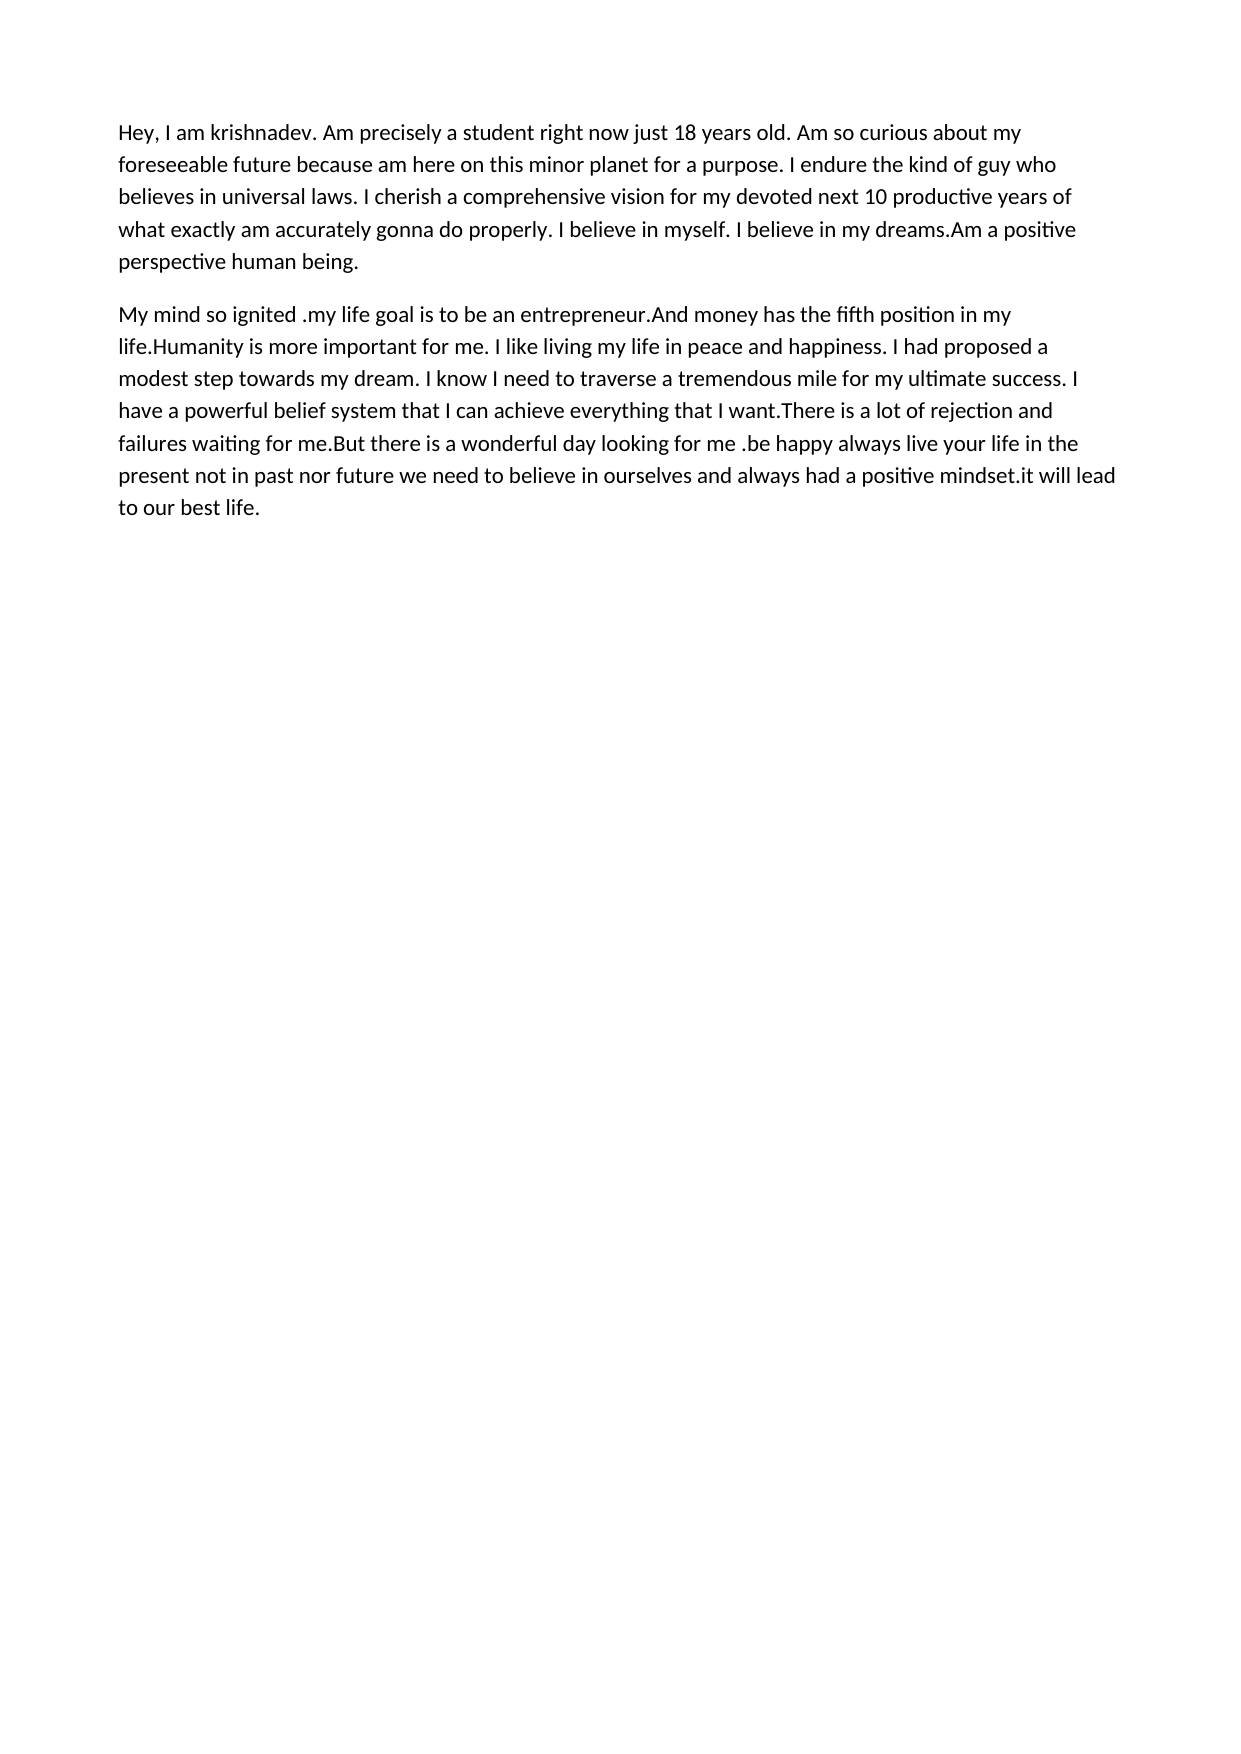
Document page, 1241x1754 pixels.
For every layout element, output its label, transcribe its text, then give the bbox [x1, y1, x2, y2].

text Hey, I am krishnadev. Am precisely a student right now just 18 years old. Am so curious about my foreseeable future because am here on this minor planet for a purpose. I endure the kind of guy who believes in universal laws. I cherish a comprehensive vision for my devoted next 10 productive years of what exactly am accurately gonna do properly. I believe in myself. I believe in my dreams.Am a positive perspective human being. [118, 118, 1122, 275]
text My mind so ignited .my life goal is to be an entrepreneur.And money has the fifth position in my life.Humanity is more important for me. I like living my life in peace and happiness. I had proposed a modest step towards my dream. I know I need to traverse a tremendous mile for my ultimate success. I have a powerful belief system that I can achieve everything that I want.There is a lot of rejection and failures waiting for me.But there is a wonderful day looking for me .be happy always live your life in the present not in past nor future we need to believe in ourselves and always had a positive mindset.it will lead to our best life. [118, 300, 1122, 521]
